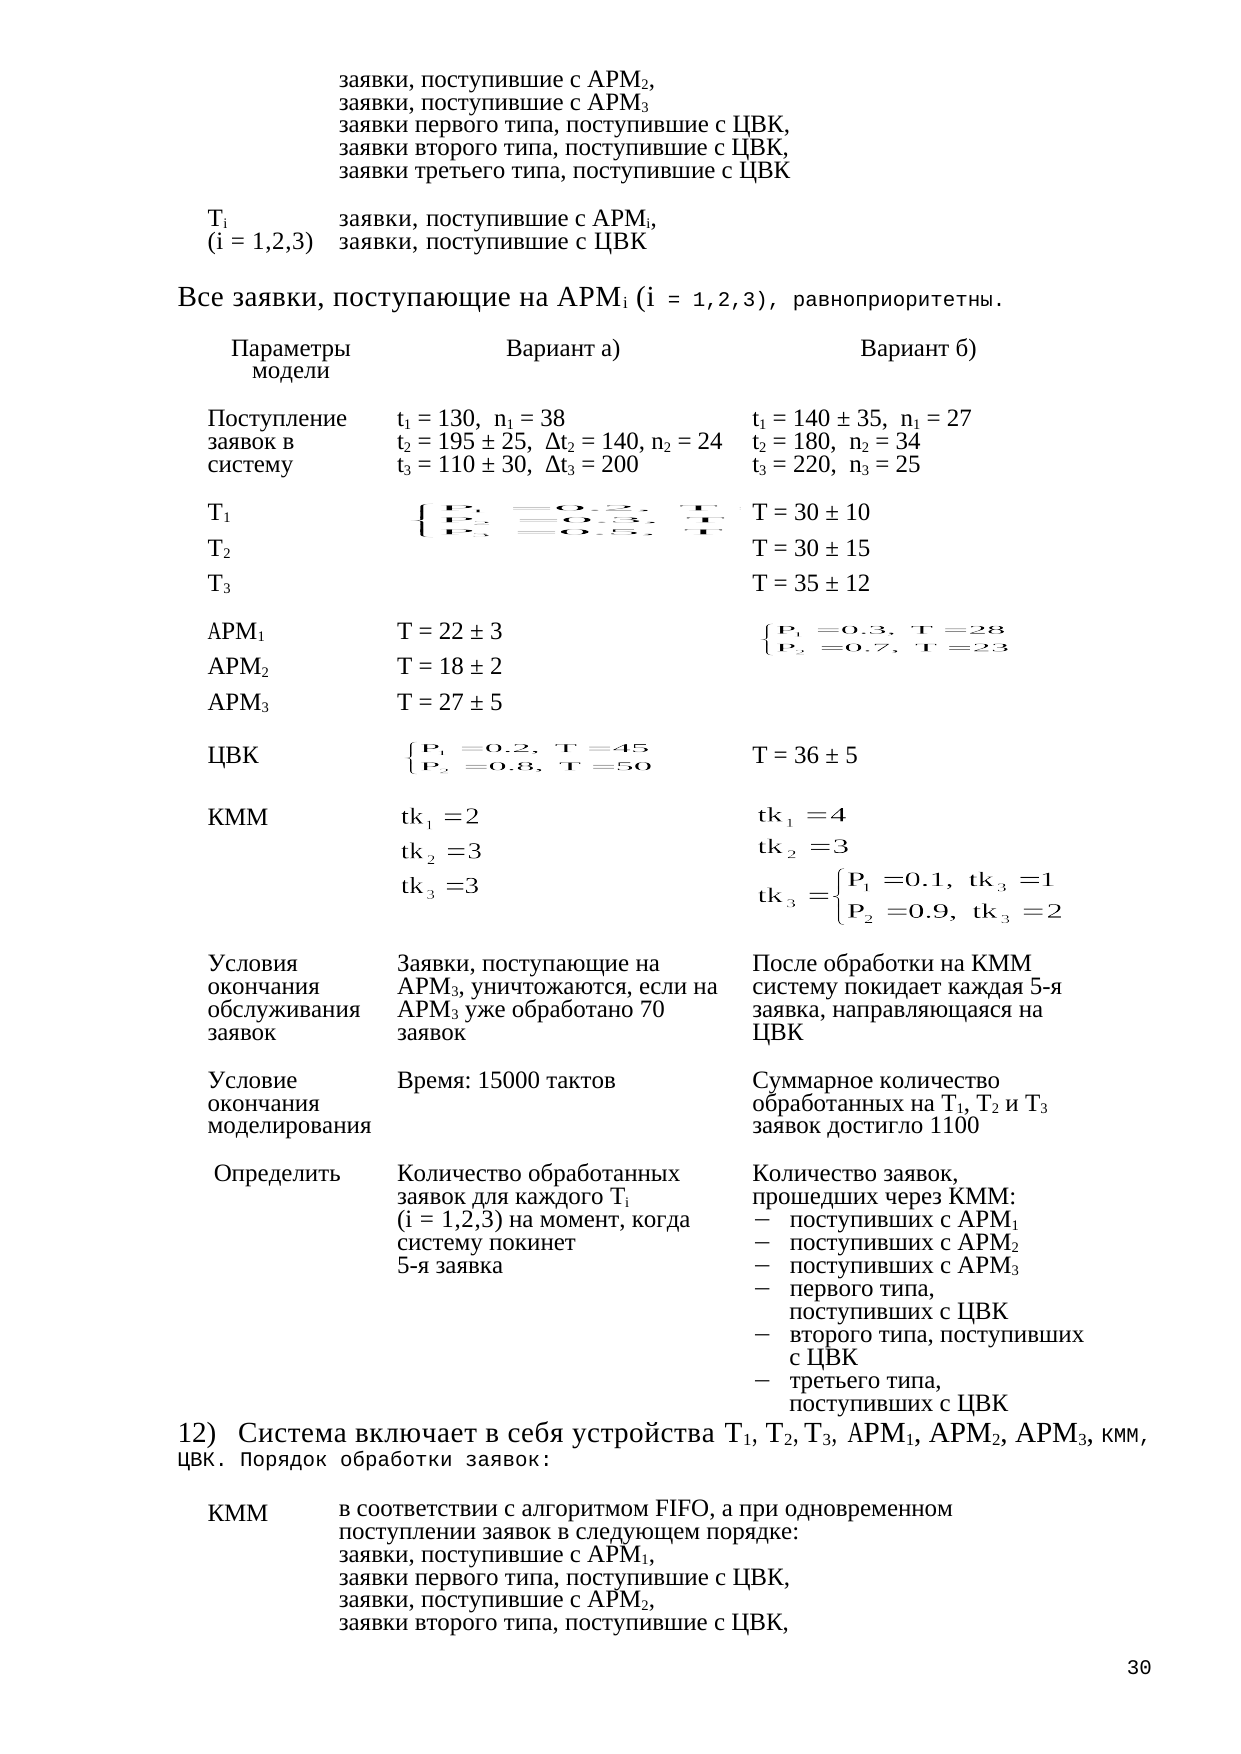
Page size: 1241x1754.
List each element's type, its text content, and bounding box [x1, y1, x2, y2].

table_header [196, 56, 327, 196]
table_header заявки, поступившие с АРМ2, заявки, поступившие с АРМ3 заявки первого типа, поступившие с ЦВК, заявки второго типа, поступившие с ЦВК, заявки третьего типа, поступившие с ЦВК [327, 56, 1096, 196]
table_header в соответствии с алгоритмом FIFO, а при одновременном поступлении заявок в следующем порядке: заявки, поступившие с АРМ1, заявки первого типа, поступившие с ЦВК, заявки, поступившие с АРМ2, заявки второго типа, поступившие с ЦВК, [327, 1485, 1096, 1635]
table_cell Условие окончания моделирования [196, 1057, 386, 1151]
table_cell Условия окончания обслуживания заявок [196, 941, 386, 1057]
text Все заявки, поступающие на АРМi (i = 1,2,3), равноприоритетны. [177, 279, 1152, 313]
table_cell Заявки, поступающие на АРМ3, уничтожаются, если на АРМ3 уже обработано 70 заявок [386, 941, 741, 1057]
text 12) Система включает в себя устройства T1, T2, T3, APM1, APM2, APM3, КММ, ЦВК. Порядок обработки заявок: [177, 1416, 1152, 1473]
table_cell [741, 789, 1096, 941]
table_cell t1 = 130, n1 = 38 t2 = 195 ± 25, ∆t2 = 140, n2 = 24 t3 = 110 ± 30, ∆t3 = 200 [386, 396, 741, 490]
table_cell КММ [196, 789, 386, 941]
table_cell После обработки на КММ систему покидает каждая 5-я заявка, направляющаяся на ЦВК [741, 941, 1096, 1057]
table_cell T1 T2 T3 [196, 490, 386, 608]
table_cell заявки, поступившие с АРМi, заявки, поступившие с ЦВК [327, 196, 1096, 267]
table_cell T = 30 ± 10 T = 30 ± 15 T = 35 ± 12 [741, 490, 1096, 608]
table_cell Ti (i = 1,2,3) [196, 196, 327, 267]
table_cell APM1 APM2 APM3 [196, 609, 386, 727]
table_cell [741, 609, 1096, 727]
table_cell T = 22 ± 3 T = 18 ± 2 T = 27 ± 5 [386, 609, 741, 727]
table_cell Определить [196, 1151, 386, 1416]
table_cell ЦВК [196, 727, 386, 789]
table_header Параметры модели [196, 325, 386, 396]
table_cell Количество заявок, прошедших через КММ: поступивших с АРМ1 поступивших с АРМ2 поступивших с АРМ3 первого типа, поступивших с ЦВК второго типа, поступивших с ЦВК третьего типа, поступивших с ЦВК [741, 1151, 1096, 1416]
table_cell Суммарное количество обработанных на T1, T2 и T3 заявок достигло 1100 [741, 1057, 1096, 1151]
table_cell Поступление заявок в систему [196, 396, 386, 490]
table_header КММ [196, 1485, 327, 1635]
table_header Вариант б) [741, 325, 1096, 396]
table_cell t1 = 140 ± 35, n1 = 27 t2 = 180, n2 = 34 t3 = 220, n3 = 25 [741, 396, 1096, 490]
table_cell [386, 789, 741, 941]
table_cell T = 36 ± 5 [741, 727, 1096, 789]
table_cell Количество обработанных заявок для каждого Ti (i = 1,2,3) на момент, когда систему покинет 5-я заявка [386, 1151, 741, 1416]
table_cell [386, 727, 741, 789]
table_cell Время: 15000 тактов [386, 1057, 741, 1151]
table_header Вариант а) [386, 325, 741, 396]
table_cell [386, 490, 741, 608]
